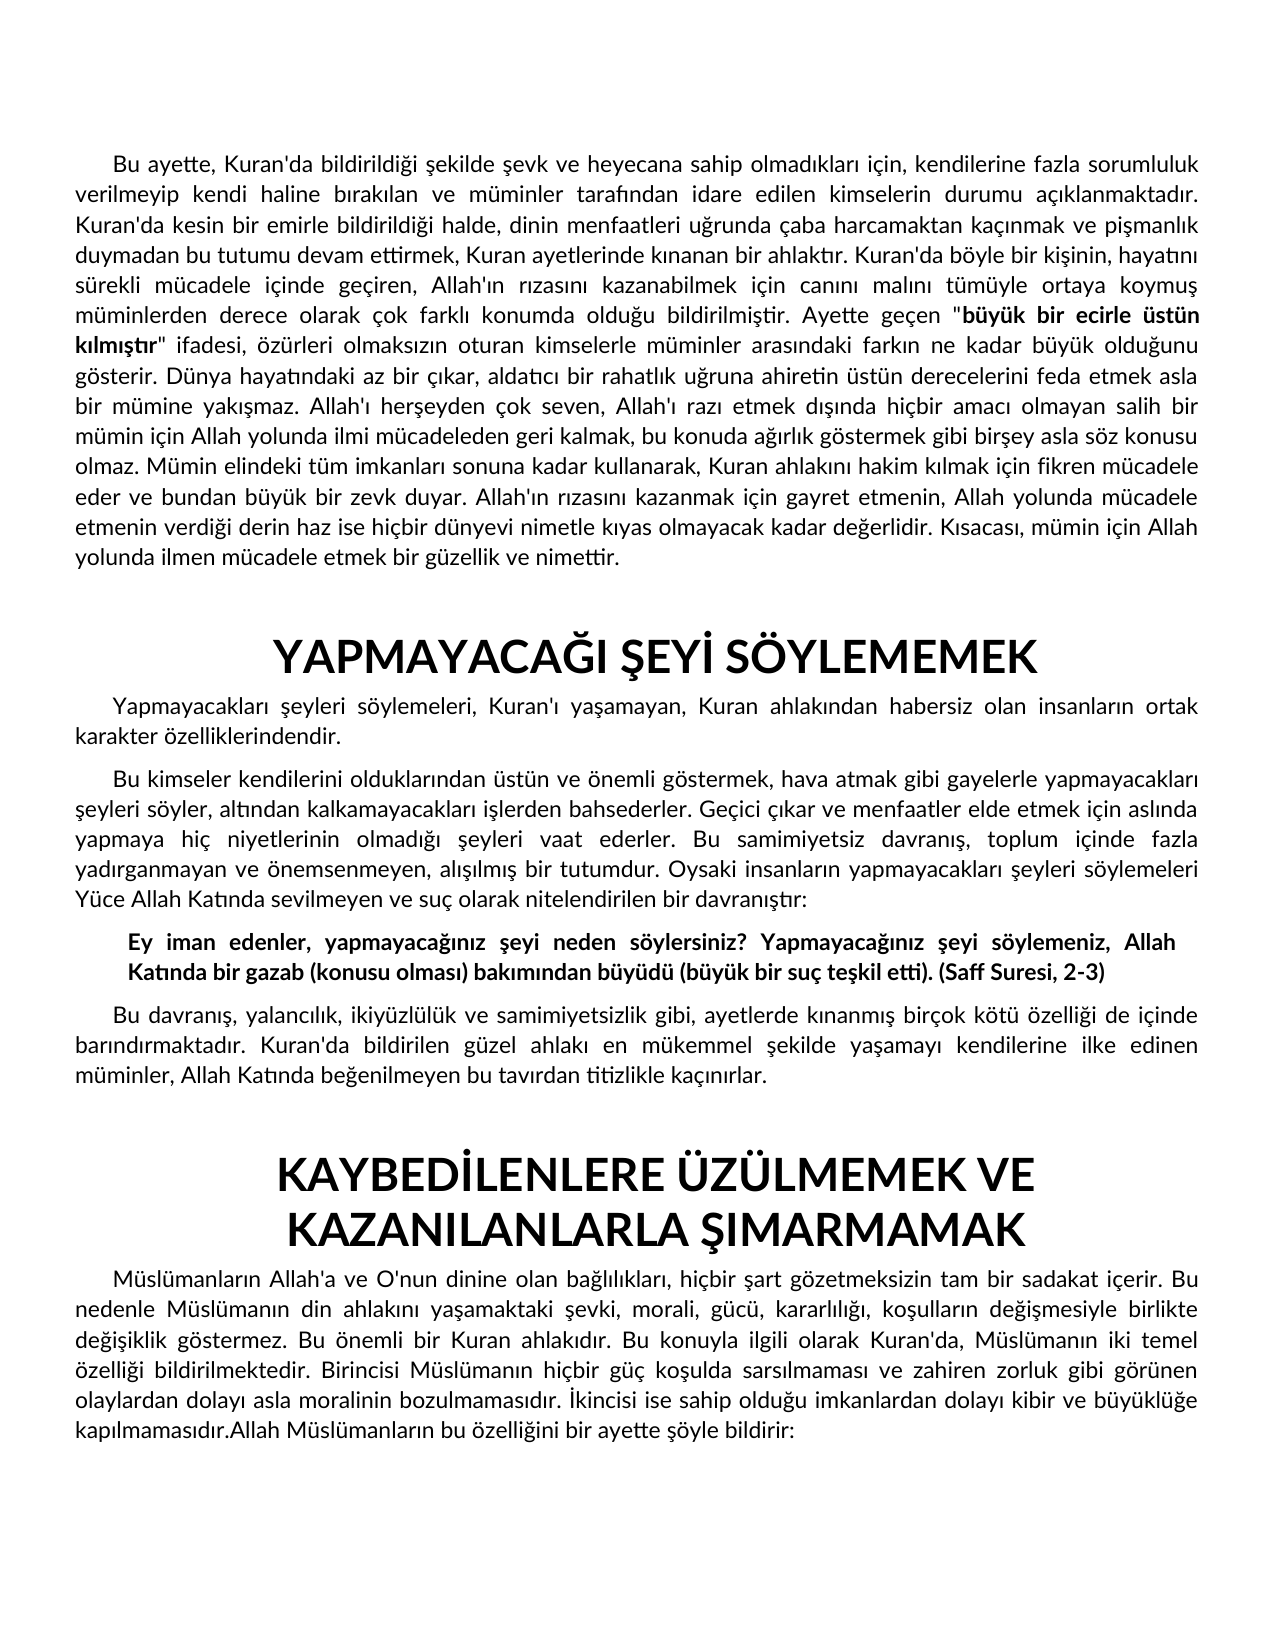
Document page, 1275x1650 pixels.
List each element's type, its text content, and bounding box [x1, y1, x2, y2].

text Ey iman edenler, yapmayacağınız şeyi neden söylersiniz? Yapmayacağınız şeyi söylemeniz, Allah Katında bir gazab (konusu olması) bakımından büyüdü (büyük bir suç teşkil etti). (Saff Suresi, 2-3) [127, 928, 1177, 986]
text Yapmayacakları şeyleri söylemeleri, Kuran'ı yaşamayan, Kuran ahlakından habersiz olan insanların ortak karakter özelliklerindendir. [75, 691, 1200, 749]
text Bu davranış, yalancılık, ikiyüzlülük ve samimiyetsizlik gibi, ayetlerde kınanmış birçok kötü özelliği de içinde barındırmaktadır. Kuran'da bildirilen güzel ahlakı en mükemmel şekilde yaşamayı kendilerine ilke edinen müminler, Allah Katında beğenilmeyen bu tavırdan titizlikle kaçınırlar. [75, 1001, 1200, 1089]
subtitle YAPMAYACAĞI ŞEYİ SÖYLEMEMEK [112, 628, 1200, 683]
text Bu ayette, Kuran'da bildirildiği şekilde şevk ve heyecana sahip olmadıkları için, kendilerine fazla sorumluluk verilmeyip kendi haline bırakılan ve müminler tarafından idare edilen kimselerin durumu açıklanmaktadır. Kuran'da kesin bir emirle bildirildiği halde, dinin menfaatleri uğrunda çaba harcamaktan kaçınmak ve pişmanlık duymadan bu tutumu devam ettirmek, Kuran ayetlerinde kınanan bir ahlaktır. Kuran'da böyle bir kişinin, hayatını sürekli mücadele içinde geçiren, Allah'ın rızasını kazanabilmek için canını malını tümüyle ortaya koymuş müminlerden derece olarak çok farklı konumda olduğu bildirilmiştir. Ayette geçen "büyük bir ecirle üstün kılmıştır" ifadesi, özürleri olmaksızın oturan kimselerle müminler arasındaki farkın ne kadar büyük olduğunu gösterir. Dünya hayatındaki az bir çıkar, aldatıcı bir rahatlık uğruna ahiretin üstün derecelerini feda etmek asla bir mümine yakışmaz. Allah'ı herşeyden çok seven, Allah'ı razı etmek dışında hiçbir amacı olmayan salih bir mümin için Allah yolunda ilmi mücadeleden geri kalmak, bu konuda ağırlık göstermek gibi birşey asla söz konusu olmaz. Mümin elindeki tüm imkanları sonuna kadar kullanarak, Kuran ahlakını hakim kılmak için fikren mücadele eder ve bundan büyük bir zevk duyar. Allah'ın rızasını kazanmak için gayret etmenin, Allah yolunda mücadele etmenin verdiği derin haz ise hiçbir dünyevi nimetle kıyas olmayacak kadar değerlidir. Kısacası, mümin için Allah yolunda ilmen mücadele etmek bir güzellik ve nimettir. [75, 150, 1200, 570]
subtitle KAYBEDİLENLERE ÜZÜLMEMEK VE KAZANILANLARLA ŞIMARMAMAK [112, 1147, 1200, 1257]
text Bu kimseler kendilerini olduklarından üstün ve önemli göstermek, hava atmak gibi gayelerle yapmayacakları şeyleri söyler, altından kalkamayacakları işlerden bahsederler. Geçici çıkar ve menfaatler elde etmek için aslında yapmaya hiç niyetlerinin olmadığı şeyleri vaat ederler. Bu samimiyetsiz davranış, toplum içinde fazla yadırganmayan ve önemsenmeyen, alışılmış bir tutumdur. Oysaki insanların yapmayacakları şeyleri söylemeleri Yüce Allah Katında sevilmeyen ve suç olarak nitelendirilen bir davranıştır: [75, 764, 1200, 913]
text Müslümanların Allah'a ve O'nun dinine olan bağlılıkları, hiçbir şart gözetmeksizin tam bir sadakat içerir. Bu nedenle Müslümanın din ahlakını yaşamaktaki şevki, morali, gücü, kararlılığı, koşulların değişmesiyle birlikte değişiklik göstermez. Bu önemli bir Kuran ahlakıdır. Bu konuyla ilgili olarak Kuran'da, Müslümanın iki temel özelliği bildirilmektedir. Birincisi Müslümanın hiçbir güç koşulda sarsılmaması ve zahiren zorluk gibi görünen olaylardan dolayı asla moralinin bozulmamasıdır. İkincisi ise sahip olduğu imkanlardan dolayı kibir ve büyüklüğe kapılmamasıdır.Allah Müslümanların bu özelliğini bir ayette şöyle bildirir: [75, 1265, 1200, 1443]
